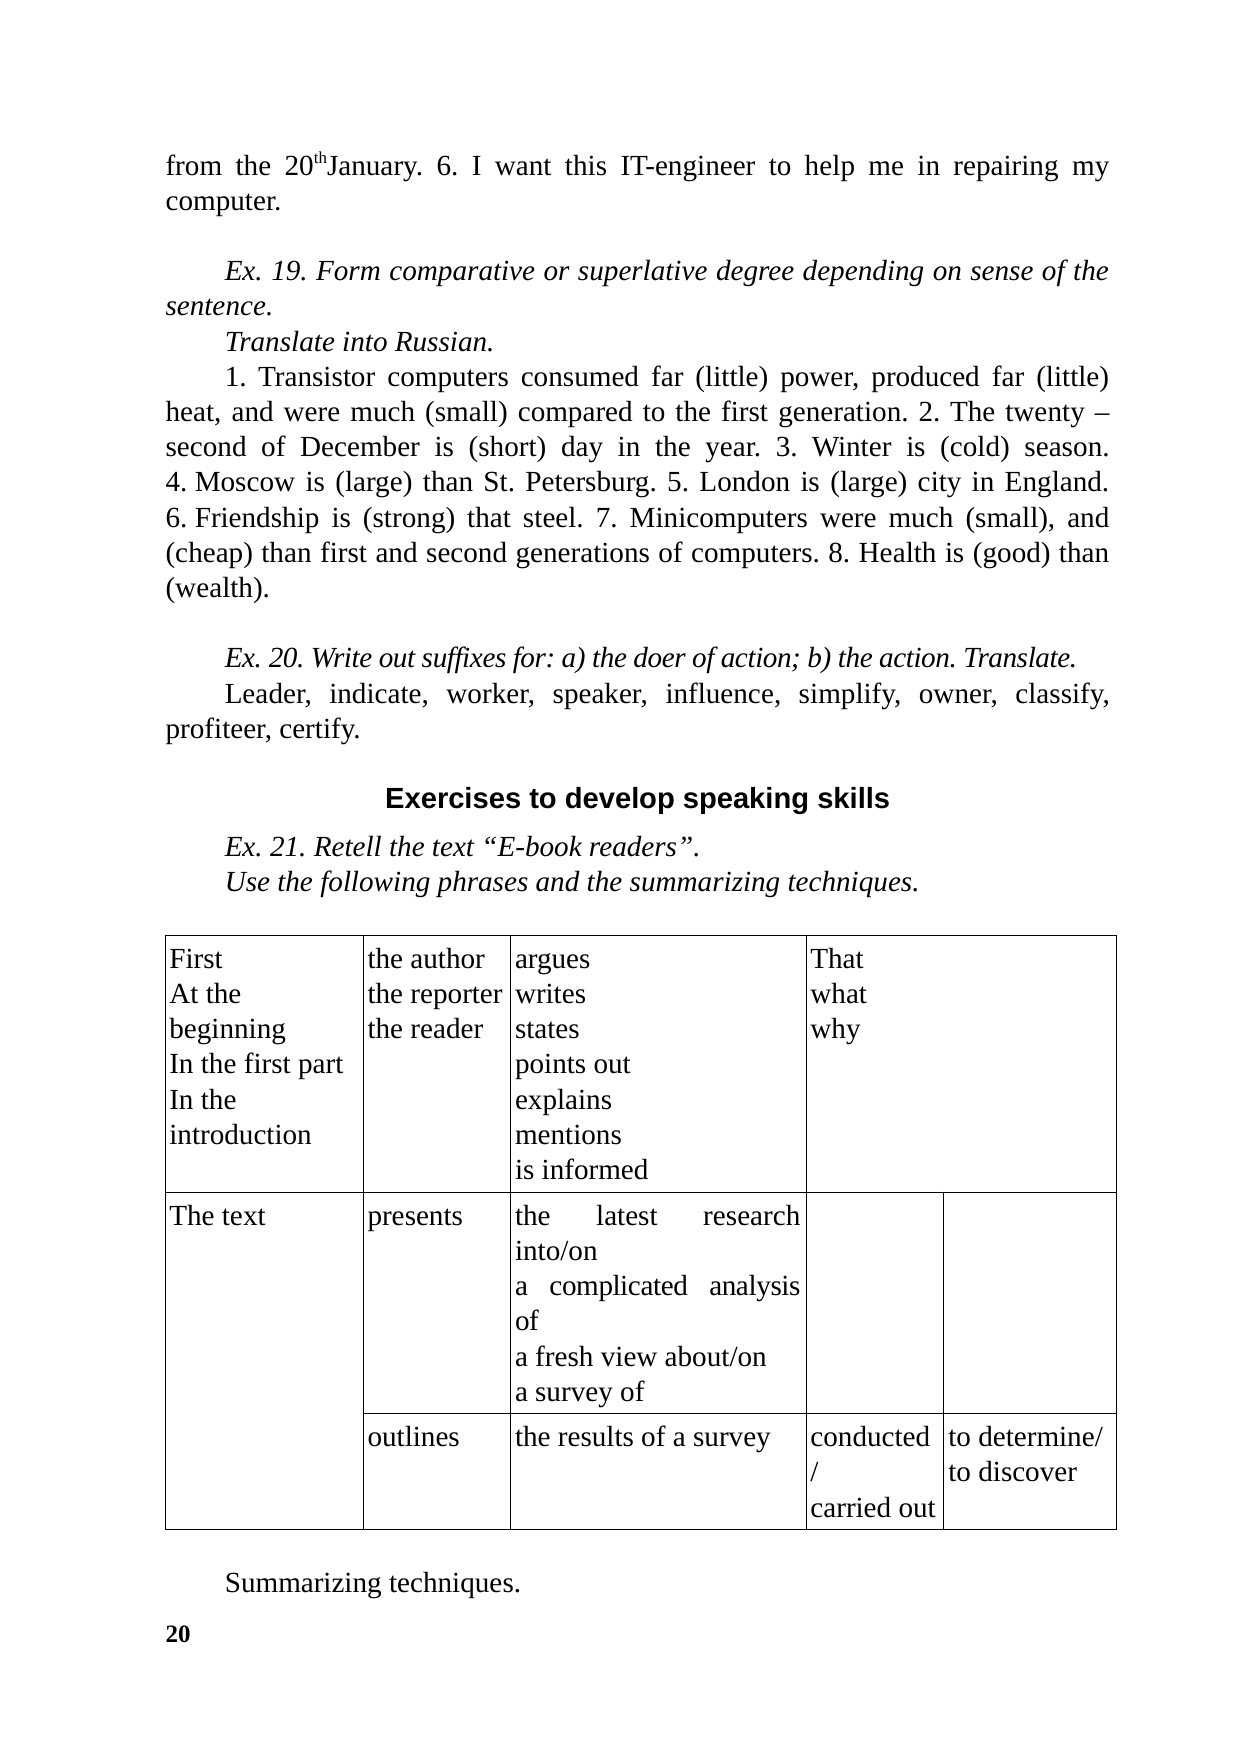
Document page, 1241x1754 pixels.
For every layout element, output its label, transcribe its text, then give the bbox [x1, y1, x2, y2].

text from the 20thJanuary. 6. I want this IT-engineer to help me in repairing my computer. [165, 148, 1110, 216]
table_cell the latest research into/on a complicated analysis of a fresh view about/on a survey of [511, 1193, 806, 1413]
table_cell to determine/ to discover [944, 1414, 1116, 1529]
text Ex. 20. Write out suffixes for: a) the doer of action; b) the action. Translate. [165, 641, 1110, 674]
text Leader, indicate, worker, speaker, influence, simplify, owner, classify, profiteer, certify. [165, 676, 1110, 744]
table_header argues writes states points out explains mentions is informed [511, 936, 806, 1192]
text 1. Transistor computers consumed far (little) power, produced far (little) heat, and were much (small) compared to the first generation. 2. The twenty – second of December is (short) day in the year. 3. Winter is (cold) season. 4. Moscow is (large) than St. Petersburg. 5. London is (large) city in England. 6. Friendship is (strong) that steel. 7. Minicomputers were much (small), and (cheap) than first and second generations of computers. 8. Health is (good) than (wealth). [165, 359, 1110, 604]
table_cell the results of a survey [511, 1414, 806, 1529]
table_header That what why [807, 936, 1116, 1192]
table_header First At the beginning In the first part In the introduction [166, 936, 363, 1192]
table_cell [944, 1193, 1116, 1413]
table_cell [807, 1193, 943, 1413]
text Ex. 21. Retell the text “E-book readers”. [165, 829, 1110, 863]
table_cell conducted/ carried out [807, 1414, 943, 1529]
text Exercises to develop speaking skills [165, 781, 1110, 815]
text Use the following phrases and the summarizing techniques. [165, 864, 1110, 898]
table_cell presents [364, 1193, 510, 1413]
table_header the author the reporter the reader [364, 936, 510, 1192]
text Ex. 19. Form comparative or superlative degree depending on sense of the sentence. [165, 253, 1110, 322]
table_cell The text [166, 1193, 363, 1529]
text Translate into Russian. [165, 324, 1110, 357]
table_cell outlines [364, 1414, 510, 1529]
text Summarizing techniques. [165, 1565, 1110, 1598]
